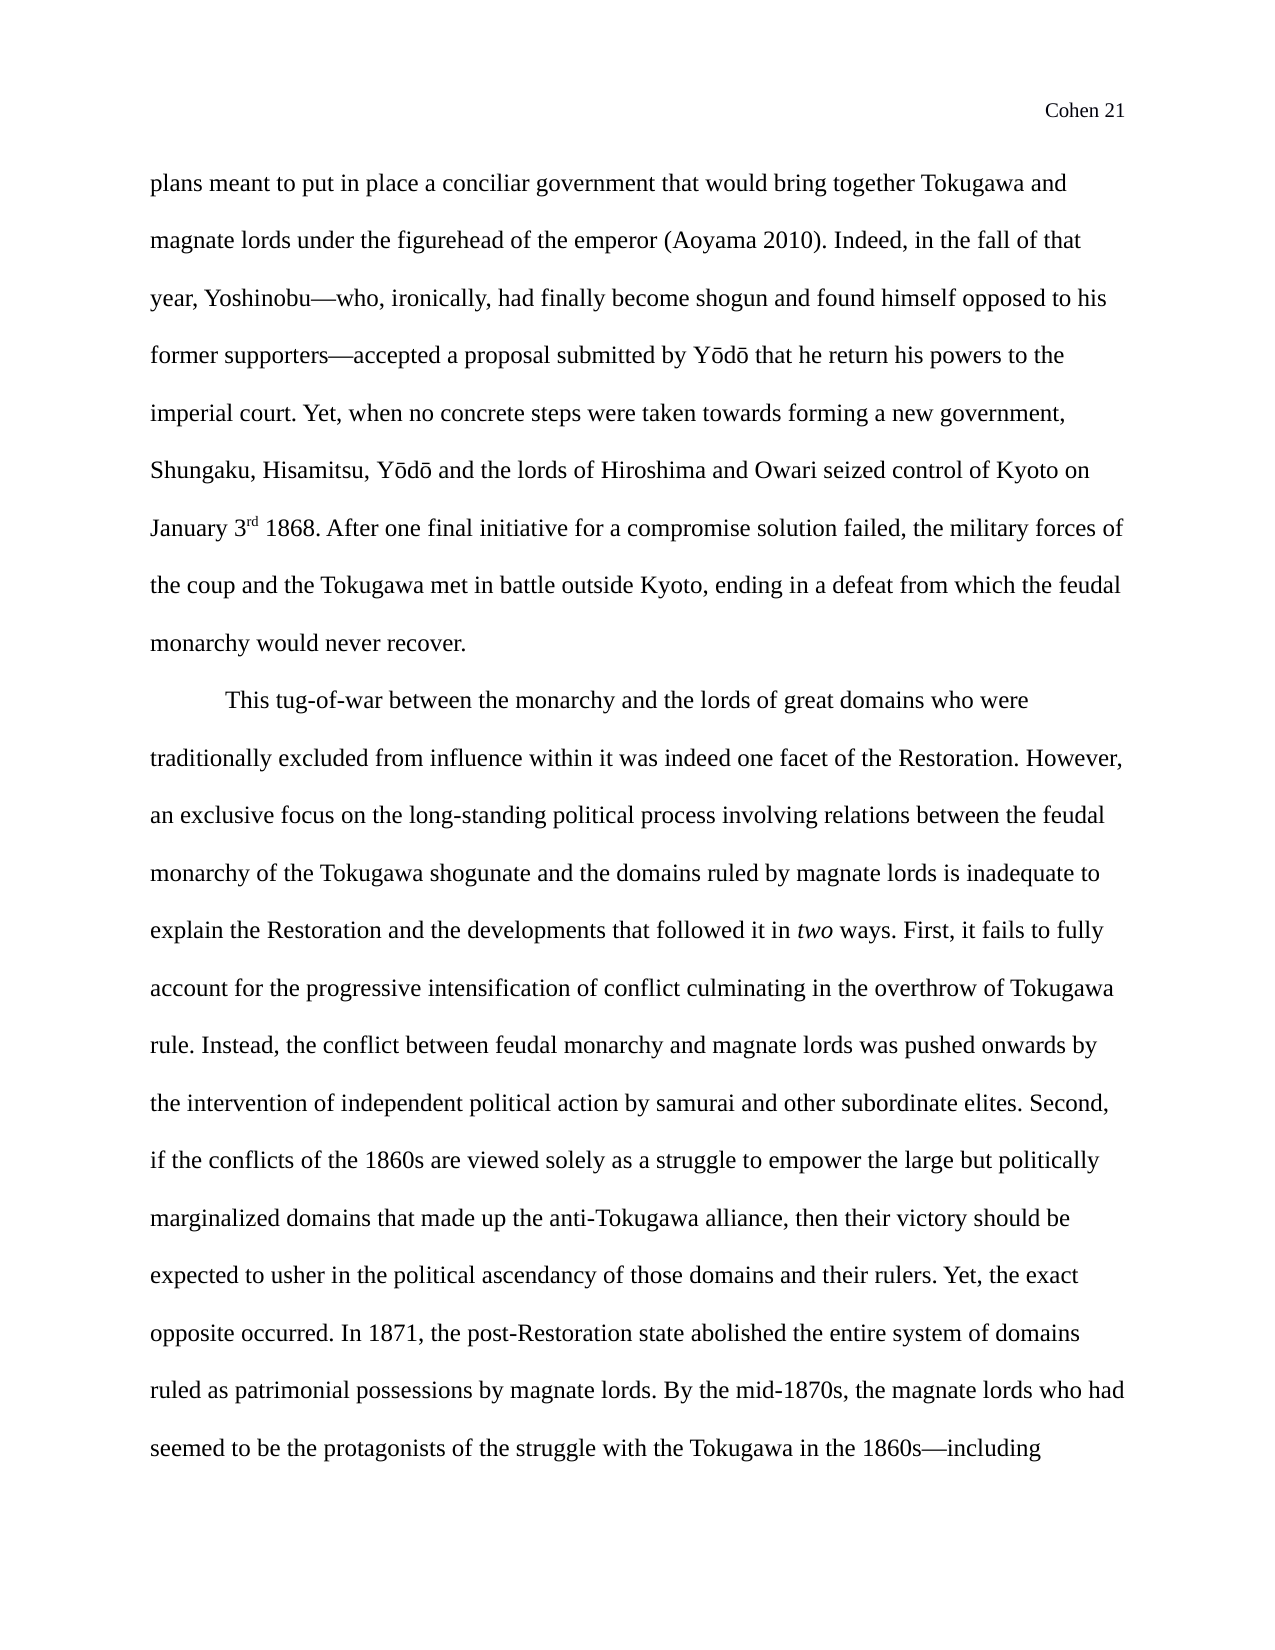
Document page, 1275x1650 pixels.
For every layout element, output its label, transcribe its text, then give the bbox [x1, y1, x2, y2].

text This tug-of-war between the monarchy and the lords of great domains who were traditionally excluded from influence within it was indeed one facet of the Restoration. However, an exclusive focus on the long-standing political process involving relations between the feudal monarchy of the Tokugawa shogunate and the domains ruled by magnate lords is inadequate to explain the Restoration and the developments that followed it in two ways. First, it fails to fully account for the progressive intensification of conflict culminating in the overthrow of Tokugawa rule. Instead, the conflict between feudal monarchy and magnate lords was pushed onwards by the intervention of independent political action by samurai and other subordinate elites. Second, if the conflicts of the 1860s are viewed solely as a struggle to empower the large but politically marginalized domains that made up the anti-Tokugawa alliance, then their victory should be expected to usher in the political ascendancy of those domains and their rulers. Yet, the exact opposite occurred. In 1871, the post-Restoration state abolished the entire system of domains ruled as patrimonial possessions by magnate lords. By the mid-1870s, the magnate lords who had seemed to be the protagonists of the struggle with the Tokugawa in the 1860s—including [150, 686, 1125, 1462]
text plans meant to put in place a conciliar government that would bring together Tokugawa and magnate lords under the figurehead of the emperor (Aoyama 2010). Indeed, in the fall of that year, Yoshinobu—who, ironically, had finally become shogun and found himself opposed to his former supporters—accepted a proposal submitted by Yōdō that he return his powers to the imperial court. Yet, when no concrete steps were taken towards forming a new government, Shungaku, Hisamitsu, Yōdō and the lords of Hiroshima and Owari seized control of Kyoto on January 3rd 1868. After one final initiative for a compromise solution failed, the military forces of the coup and the Tokugawa met in battle outside Kyoto, ending in a defeat from which the feudal monarchy would never recover. [150, 168, 1125, 657]
